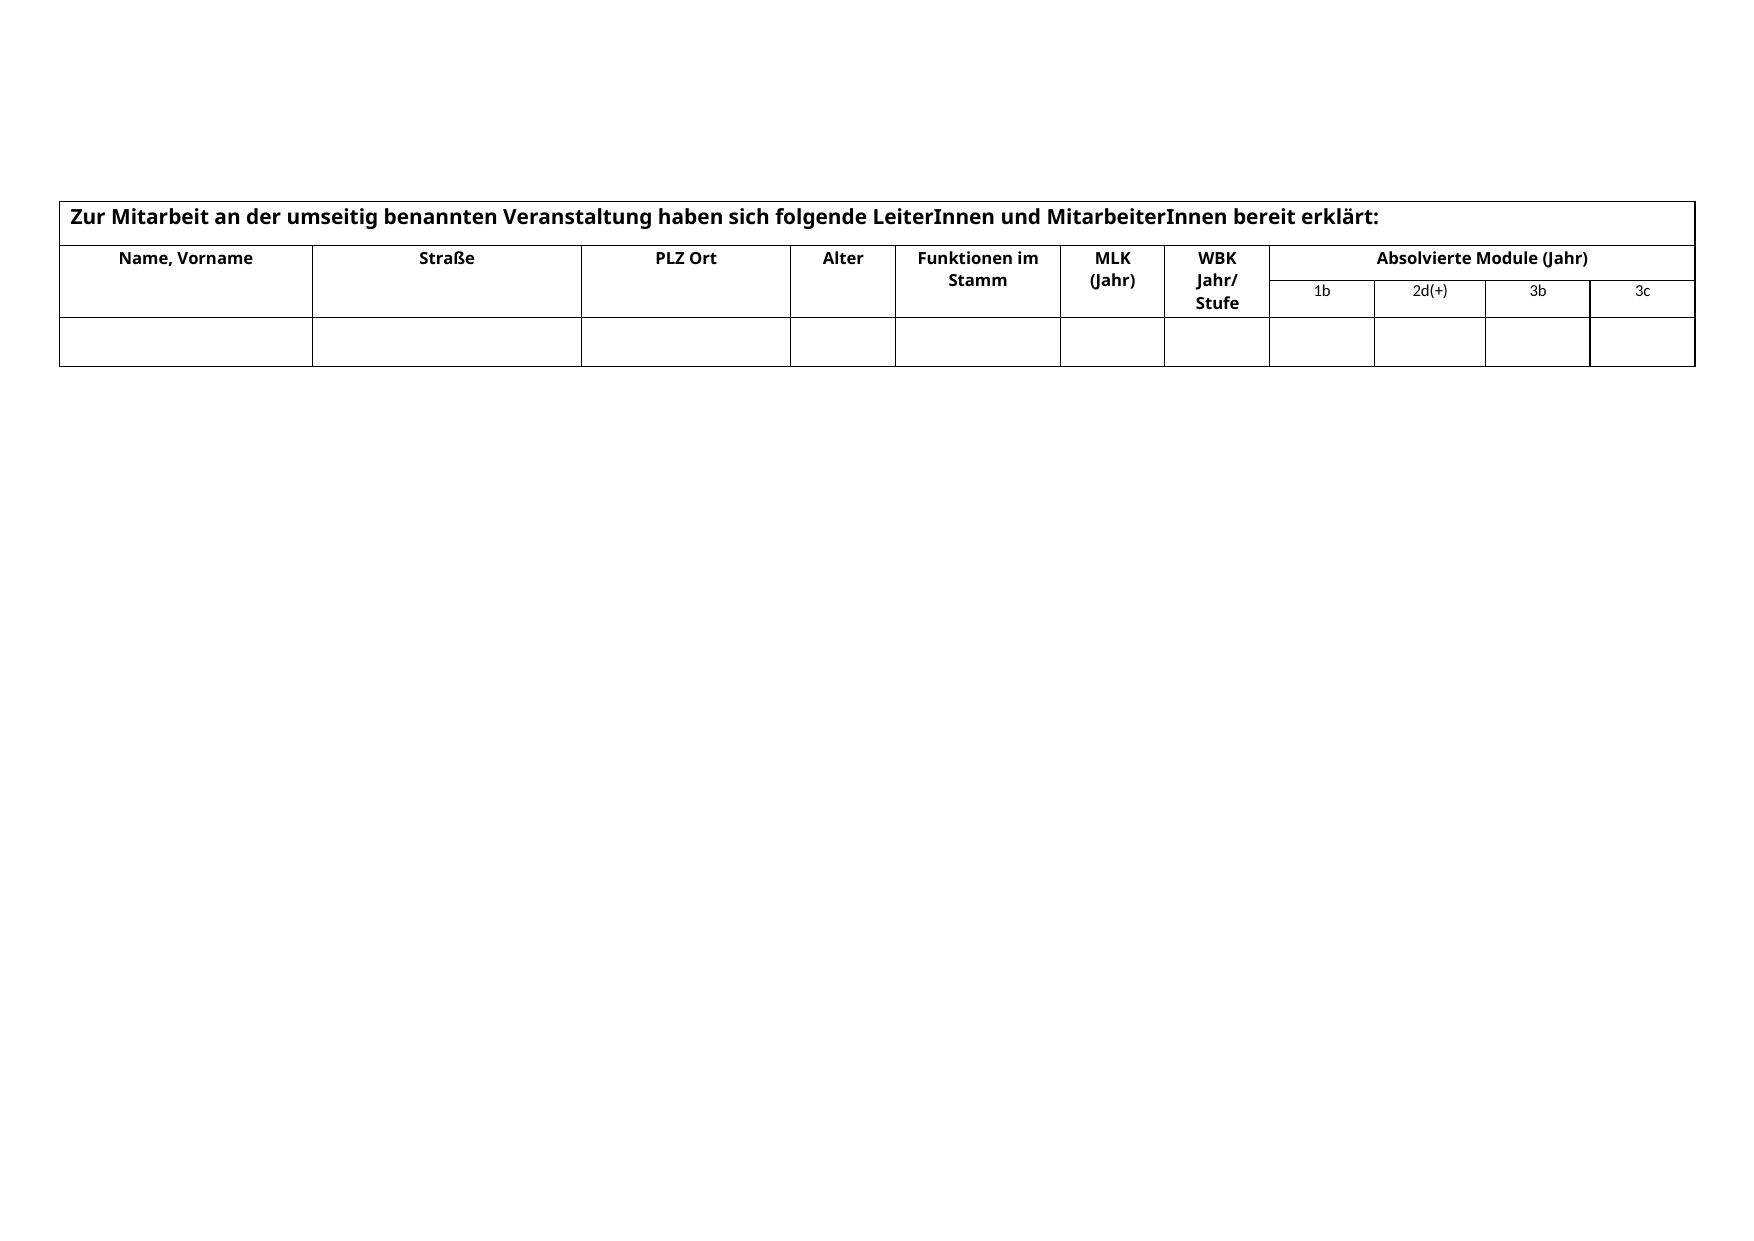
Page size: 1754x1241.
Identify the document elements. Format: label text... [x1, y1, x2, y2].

table_cell Absolvierte Module (Jahr) [1270, 246, 1694, 279]
table_cell [1591, 318, 1694, 366]
table_cell 2d(+) [1375, 281, 1485, 317]
table_cell [1270, 318, 1374, 366]
table_cell [896, 318, 1060, 366]
table_cell [1375, 318, 1485, 366]
table_cell [582, 318, 790, 366]
table_cell [1486, 318, 1589, 366]
table_cell [1165, 318, 1269, 366]
table_cell MLK (Jahr) [1061, 246, 1164, 317]
table_cell Straße [313, 246, 581, 317]
table_header Zur Mitarbeit an der umseitig benannten Veranstaltung haben sich folgende LeiterInnen und MitarbeiterInnen bereit erklärt: [60, 202, 1694, 245]
table_cell 3c [1591, 281, 1694, 317]
table_cell 1b [1270, 281, 1374, 317]
table_cell Alter [791, 246, 895, 317]
table_cell [60, 318, 312, 366]
table_cell WBK Jahr/Stufe [1165, 246, 1269, 317]
table_cell [313, 318, 581, 366]
table_cell [791, 318, 895, 366]
table_cell 3b [1486, 281, 1589, 317]
table_cell PLZ Ort [582, 246, 790, 317]
table_cell Name, Vorname [60, 246, 312, 317]
table_cell Funktionen im Stamm [896, 246, 1060, 317]
table_cell [1061, 318, 1164, 366]
